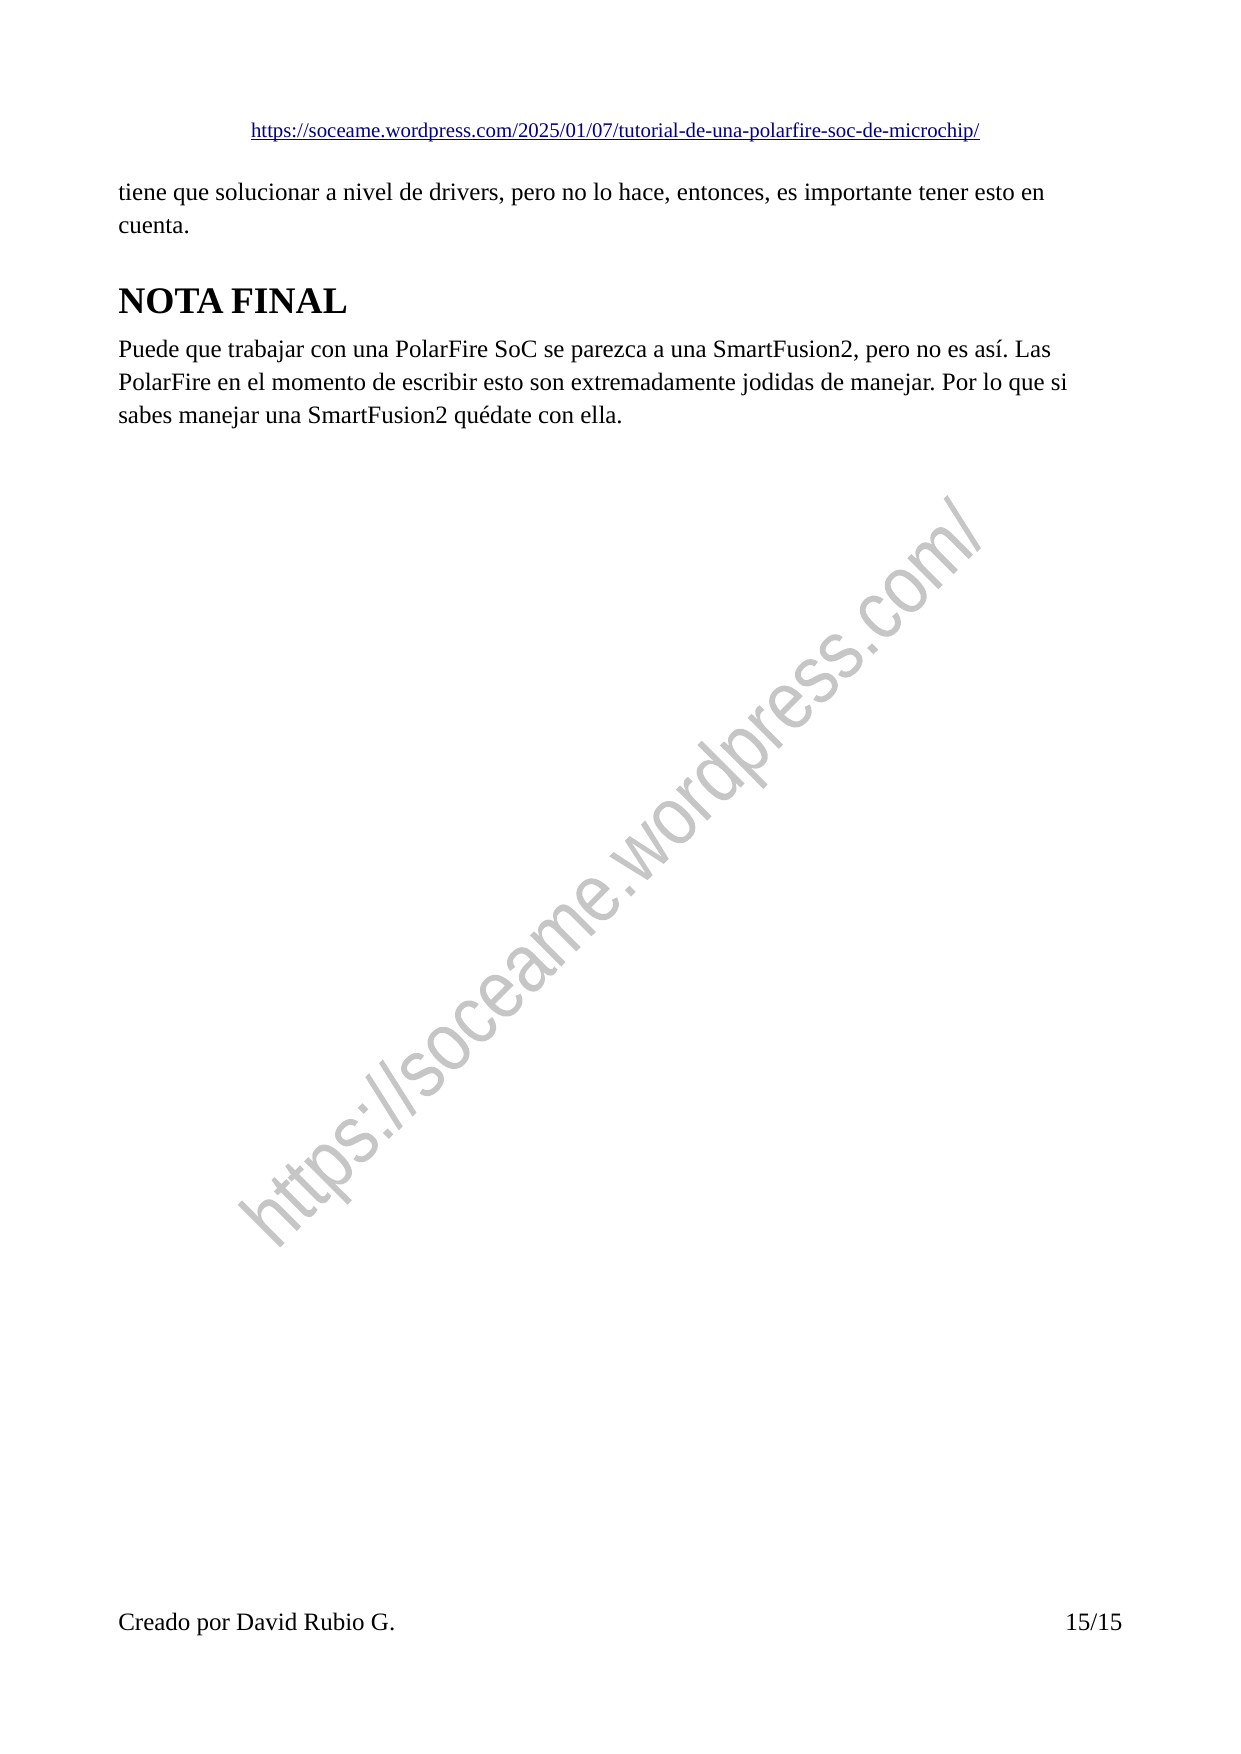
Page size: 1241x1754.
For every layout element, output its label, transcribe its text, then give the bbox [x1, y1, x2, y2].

text tiene que solucionar a nivel de drivers, pero no lo hace, entonces, es importante tener esto en cuenta. [118, 177, 1122, 239]
subtitle NOTA FINAL [118, 278, 1122, 322]
text Puede que trabajar con una PolarFire SoC se parezca a una SmartFusion2, pero no es así. Las PolarFire en el momento de escribir esto son extremadamente jodidas de manejar. Por lo que si sabes manejar una SmartFusion2 quédate con ella. [118, 334, 1122, 429]
